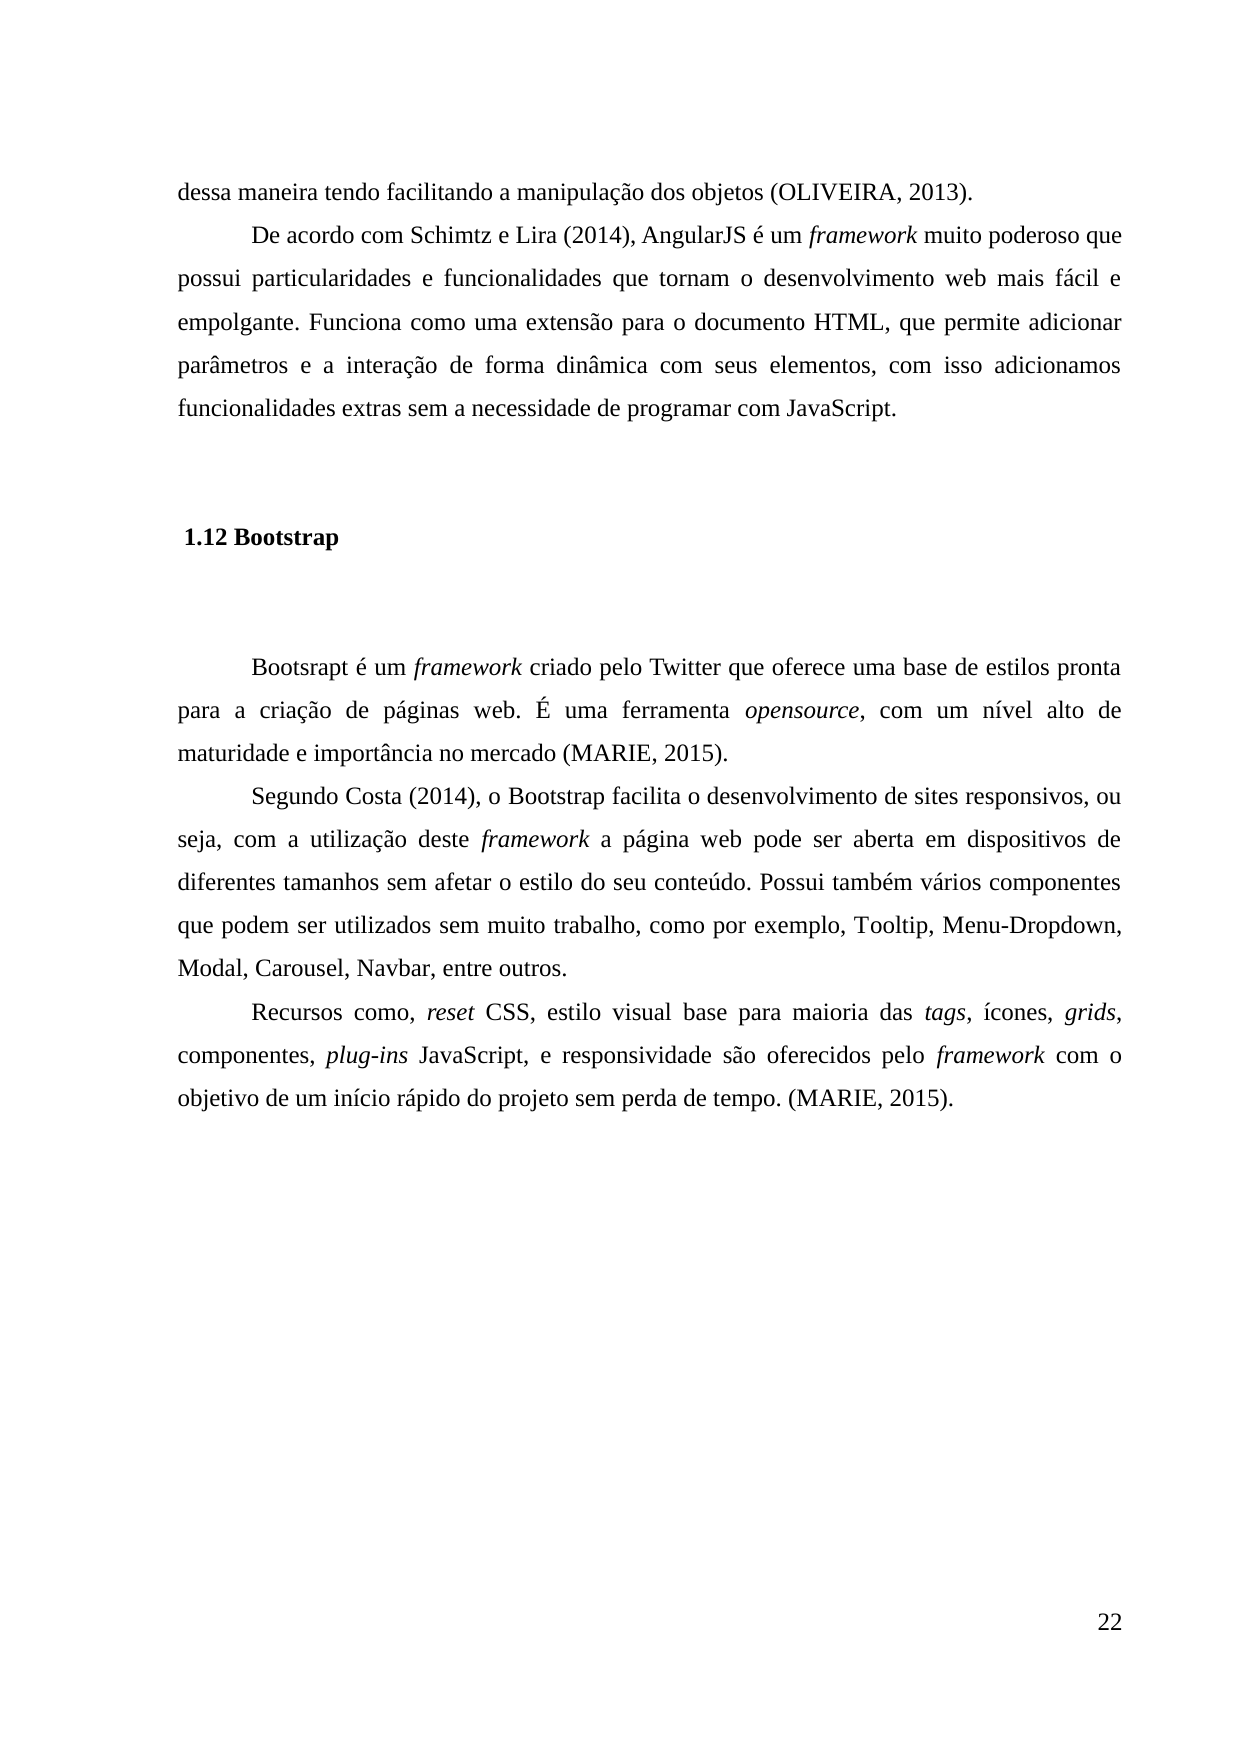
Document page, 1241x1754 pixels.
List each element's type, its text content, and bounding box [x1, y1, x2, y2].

text Segundo Costa (2014), o Bootstrap facilita o desenvolvimento de sites responsivos, ou seja, com a utilização deste framework a página web pode ser aberta em dispositivos de diferentes tamanhos sem afetar o estilo do seu conteúdo. Possui também vários componentes que podem ser utilizados sem muito trabalho, como por exemplo, Tooltip, Menu-Dropdown, Modal, Carousel, Navbar, entre outros. [177, 781, 1122, 982]
subtitle Bootstrap [177, 522, 1122, 551]
text Recursos como, reset CSS, estilo visual base para maioria das tags, ícones, grids, componentes, plug-ins JavaScript, e responsividade são oferecidos pelo framework com o objetivo de um início rápido do projeto sem perda de tempo. (MARIE, 2015). [177, 997, 1122, 1112]
text De acordo com Schimtz e Lira (2014), AngularJS é um framework muito poderoso que possui particularidades e funcionalidades que tornam o desenvolvimento web mais fácil e empolgante. Funciona como uma extensão para o documento HTML, que permite adicionar parâmetros e a interação de forma dinâmica com seus elementos, com isso adicionamos funcionalidades extras sem a necessidade de programar com JavaScript. [177, 220, 1122, 422]
text Bootsrapt é um framework criado pelo Twitter que oferece uma base de estilos pronta para a criação de páginas web. É uma ferramenta opensource, com um nível alto de maturidade e importância no mercado (MARIE, 2015). [177, 652, 1122, 767]
text dessa maneira tendo facilitando a manipulação dos objetos (OLIVEIRA, 2013). [177, 177, 1122, 206]
